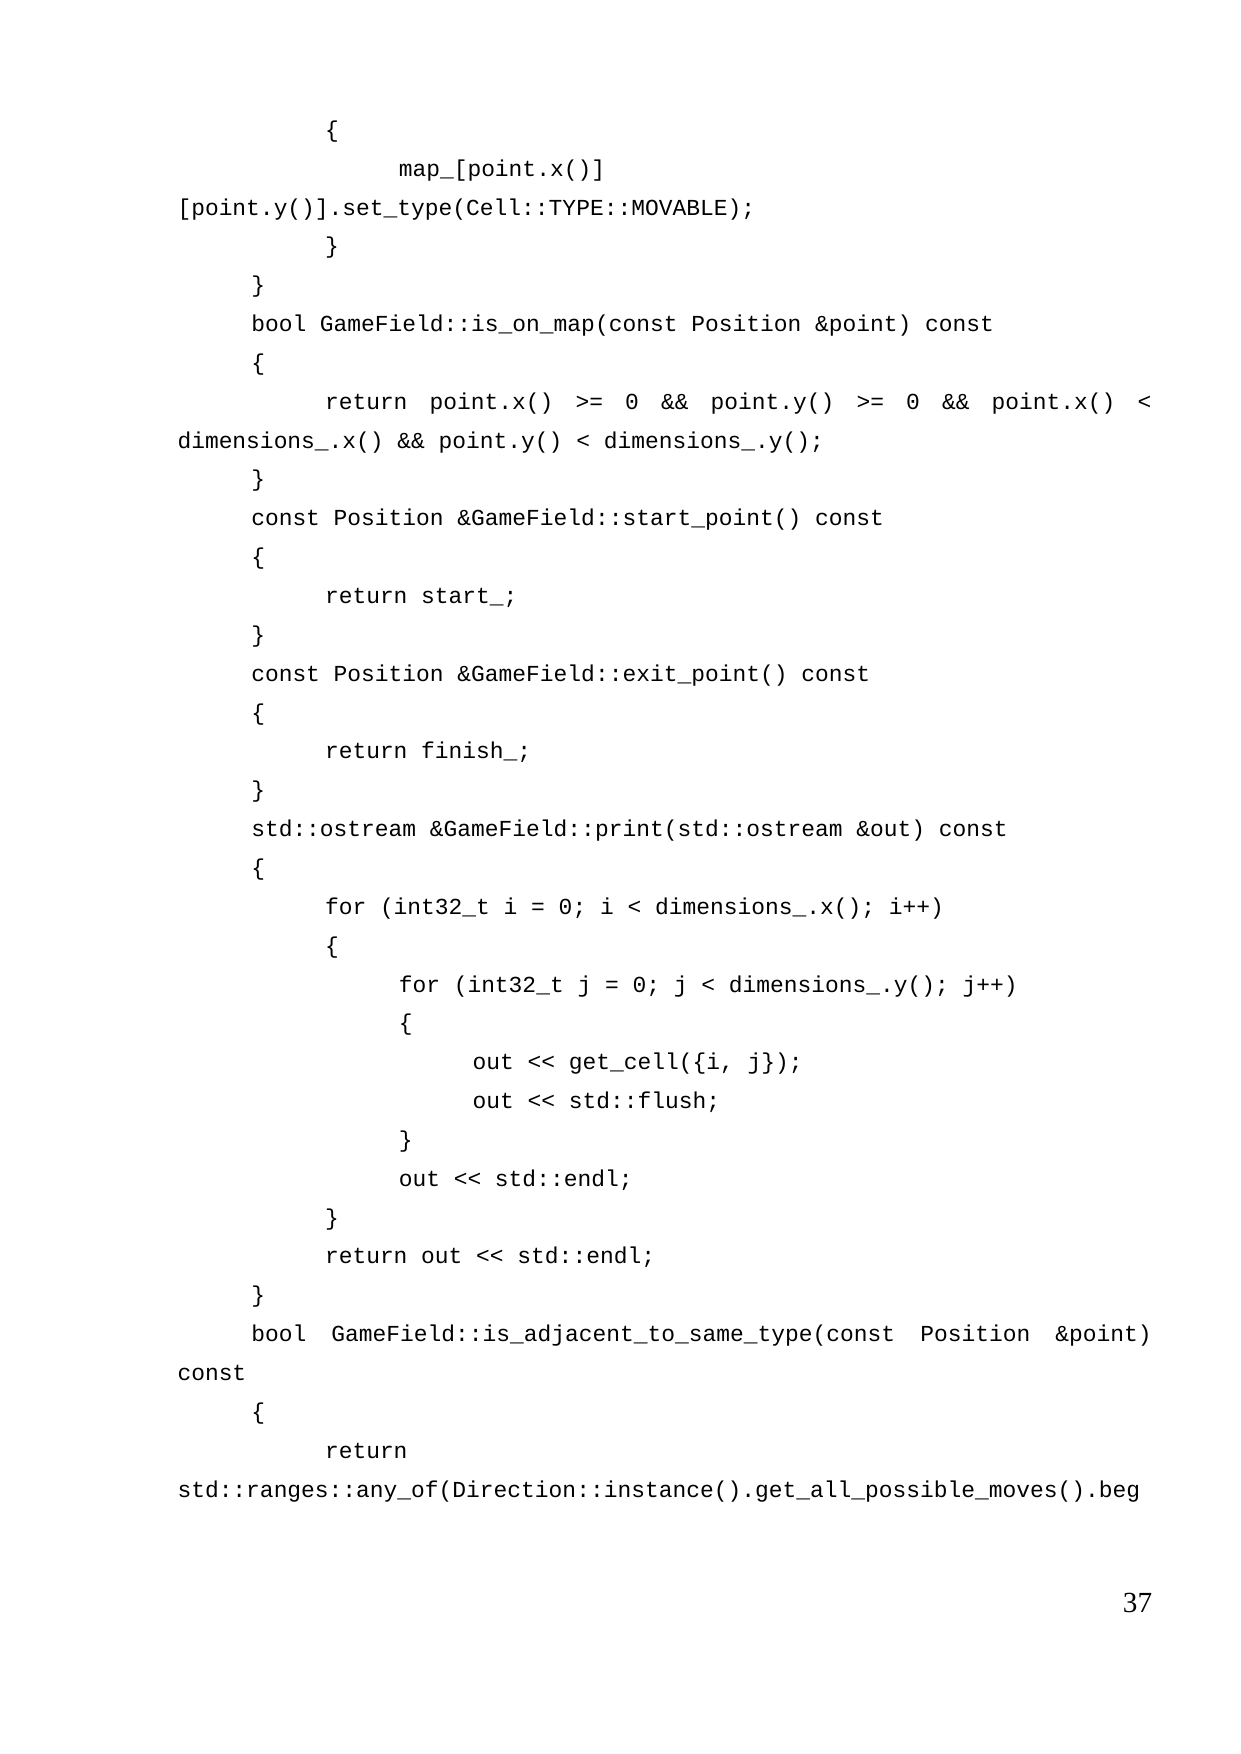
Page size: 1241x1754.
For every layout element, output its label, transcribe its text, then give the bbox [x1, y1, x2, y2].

text } [177, 468, 1152, 494]
text return point.x() >= 0 && point.y() >= 0 && point.x() < dimensions_.x() && point.y() < dimensions_.y(); [177, 390, 1152, 455]
text { [177, 701, 1152, 727]
text } [177, 1128, 1152, 1154]
text const Position &GameField::exit_point() const [177, 662, 1152, 688]
text map_[point.x()][point.y()].set_type(Cell::TYPE::MOVABLE); [177, 157, 1152, 222]
text { [177, 934, 1152, 960]
text { [177, 1400, 1152, 1426]
text { [177, 546, 1152, 571]
text { [177, 856, 1152, 882]
text } [177, 779, 1152, 804]
text return std::ranges::any_of(Direction::instance().get_all_possible_moves().beg [177, 1439, 1152, 1504]
text } [177, 623, 1152, 649]
text } [177, 1284, 1152, 1310]
text { [177, 1012, 1152, 1038]
text bool GameField::is_on_map(const Position &point) const [177, 312, 1152, 338]
text } [177, 1206, 1152, 1232]
text for (int32_t i = 0; i < dimensions_.x(); i++) [177, 895, 1152, 921]
text out << get_cell({i, j}); [177, 1051, 1152, 1077]
text return out << std::endl; [177, 1245, 1152, 1271]
text return start_; [177, 584, 1152, 610]
text std::ostream &GameField::print(std::ostream &out) const [177, 817, 1152, 843]
text { [177, 351, 1152, 377]
text out << std::flush; [177, 1089, 1152, 1115]
text return finish_; [177, 740, 1152, 766]
text for (int32_t j = 0; j < dimensions_.y(); j++) [177, 973, 1152, 999]
text bool GameField::is_adjacent_to_same_type(const Position &point) const [177, 1323, 1152, 1387]
text } [177, 273, 1152, 299]
text { [177, 118, 1152, 144]
text const Position &GameField::start_point() const [177, 507, 1152, 533]
text out << std::endl; [177, 1167, 1152, 1193]
text } [177, 235, 1152, 261]
